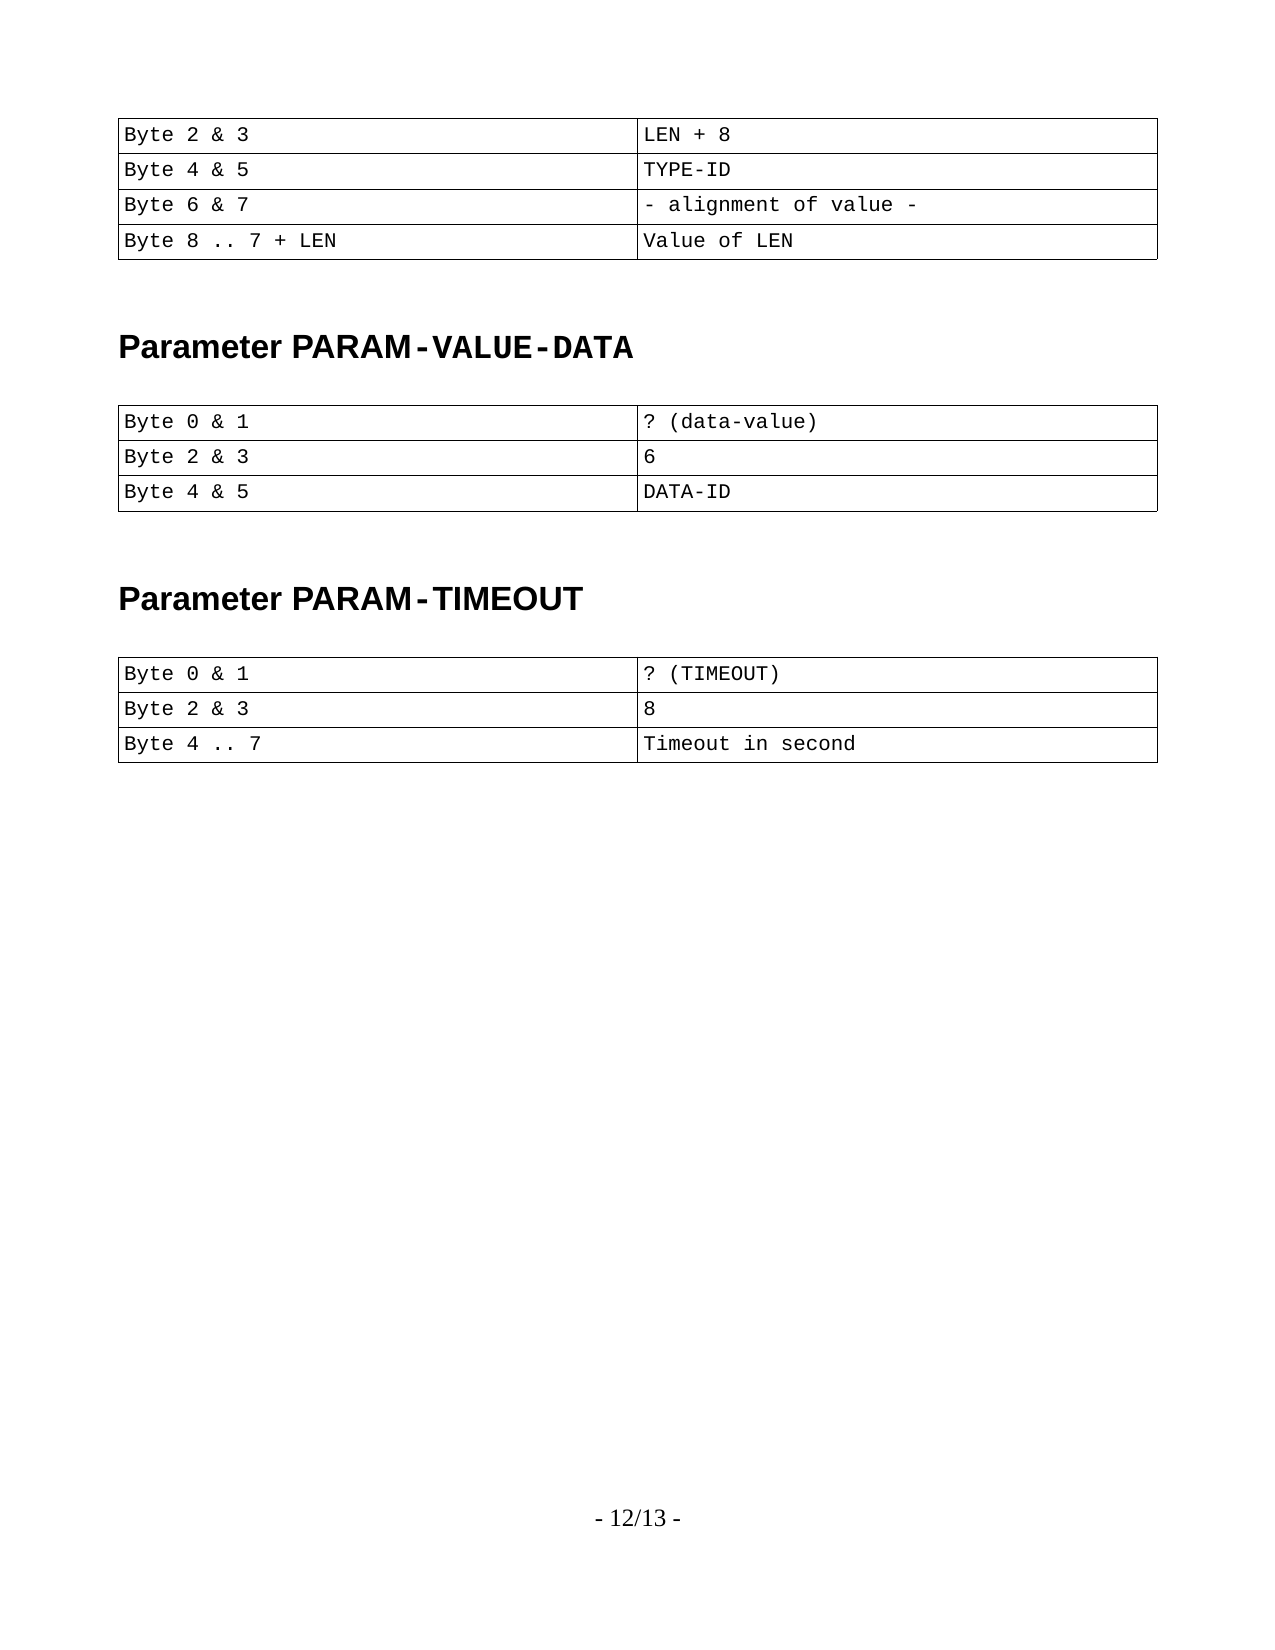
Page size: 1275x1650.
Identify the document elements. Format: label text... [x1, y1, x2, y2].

table_cell Byte 6 & 7 [119, 190, 637, 224]
table_cell 8 [638, 693, 1157, 727]
table_cell - alignment of value - [638, 190, 1157, 224]
table_cell Byte 4 & 5 [119, 154, 637, 188]
table_cell Timeout in second [638, 728, 1157, 762]
table_cell TYPE-ID [638, 154, 1157, 188]
table_cell Byte 2 & 3 [119, 119, 637, 153]
subtitle Parameter PARAM-VALUE-DATA [118, 327, 1157, 369]
table_cell DATA-ID [638, 476, 1157, 511]
table_cell LEN + 8 [638, 119, 1157, 153]
table_header ? (TIMEOUT) [638, 658, 1157, 692]
table_cell Byte 2 & 3 [119, 441, 637, 475]
table_cell 6 [638, 441, 1157, 475]
table_cell Value of LEN [638, 225, 1157, 259]
table_header Byte 0 & 1 [119, 658, 637, 692]
table_header Byte 0 & 1 [119, 406, 637, 440]
table_cell Byte 8 .. 7 + LEN [119, 225, 637, 259]
table_cell Byte 4 & 5 [119, 476, 637, 511]
table_header ? (data-value) [638, 406, 1157, 440]
table_cell Byte 2 & 3 [119, 693, 637, 727]
subtitle Parameter PARAM-TIMEOUT [118, 579, 1157, 621]
table_cell Byte 4 .. 7 [119, 728, 637, 762]
